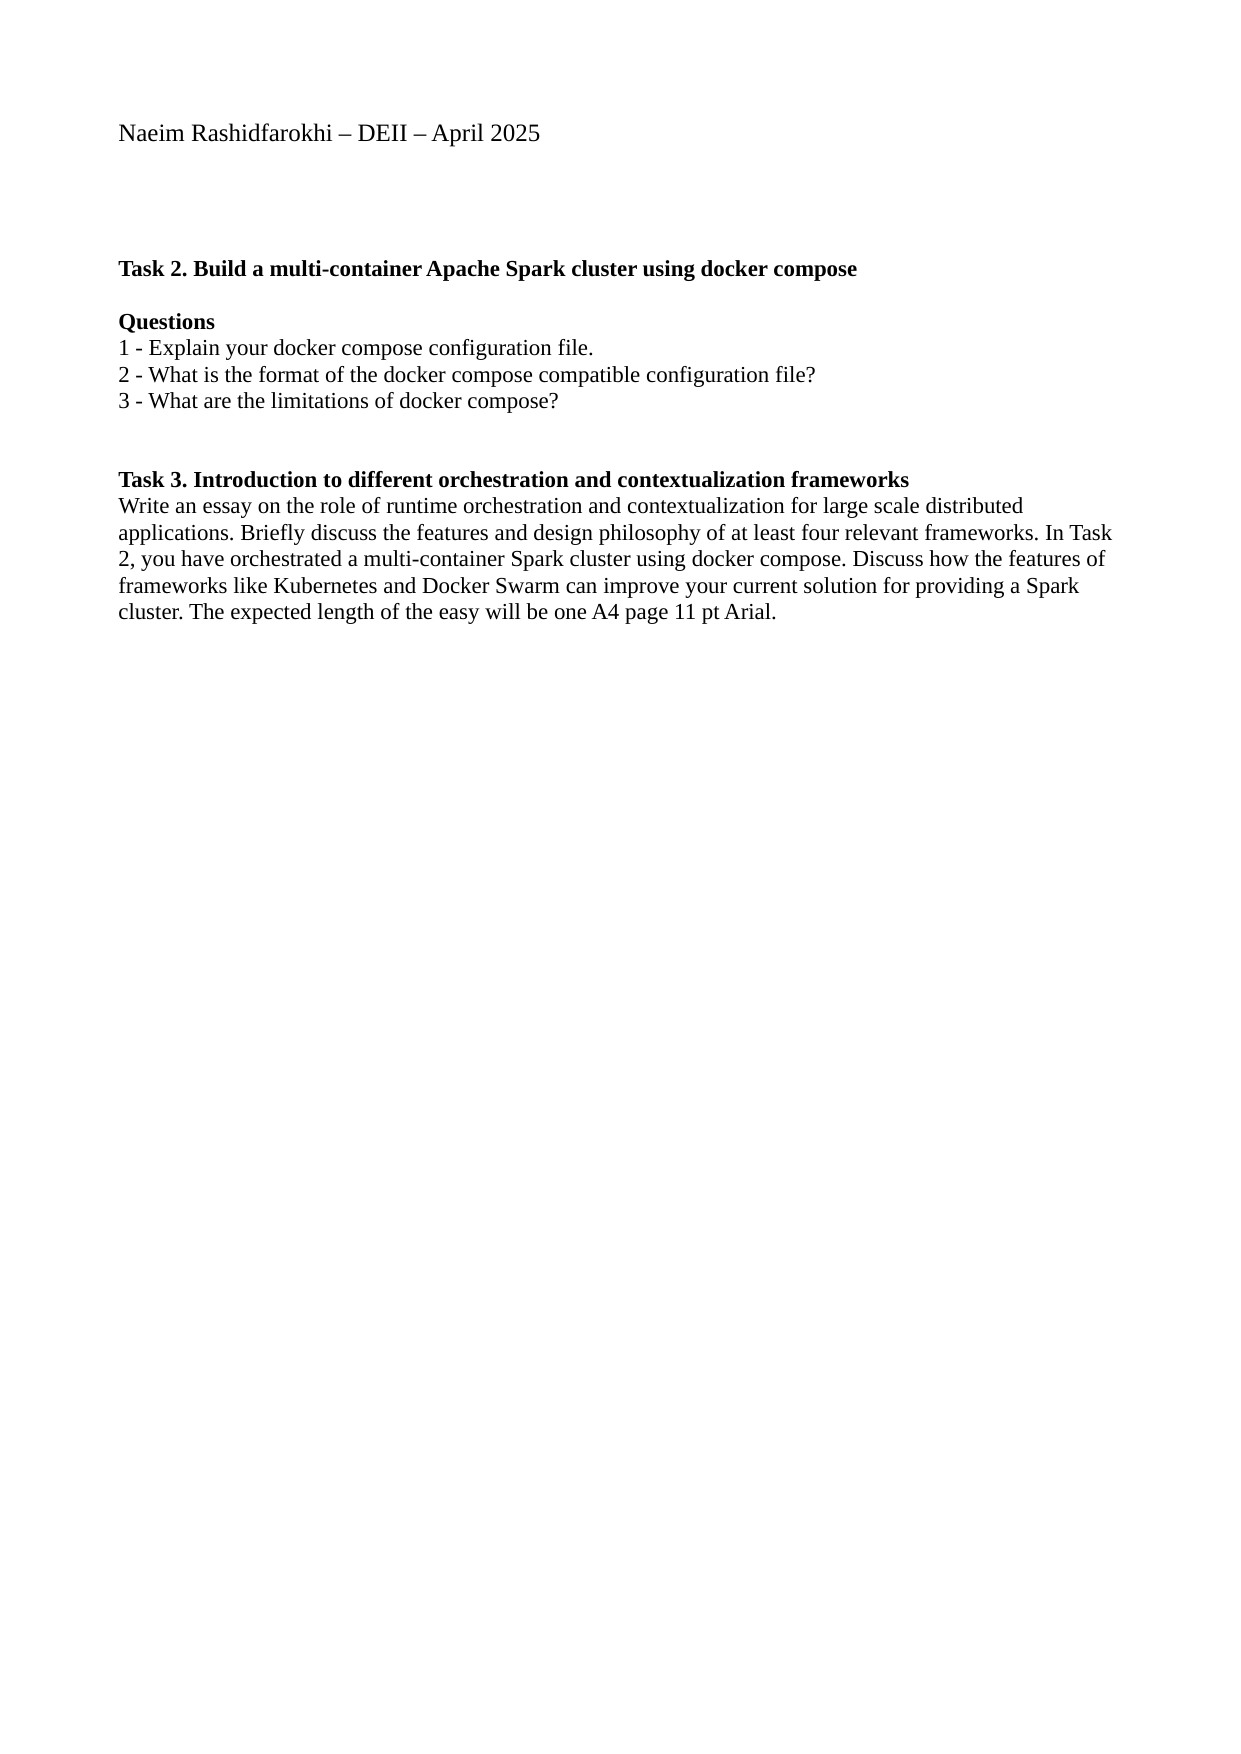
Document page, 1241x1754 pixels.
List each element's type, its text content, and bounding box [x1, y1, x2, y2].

text Write an essay on the role of runtime orchestration and contextualization for large scale distributed applications. Briefly discuss the features and design philosophy of at least four relevant frameworks. In Task 2, you have orchestrated a multi-container Spark cluster using docker compose. Discuss how the features of frameworks like Kubernetes and Docker Swarm can improve your current solution for providing a Spark cluster. The expected length of the easy will be one A4 page 11 pt Arial. [118, 493, 1122, 624]
text Task 3. Introduction to different orchestration and contextualization frameworks [118, 466, 1122, 493]
text 2 - What is the format of the docker compose compatible configuration file? [118, 361, 1122, 387]
text 3 - What are the limitations of docker compose? [118, 387, 1122, 413]
text 1 - Explain your docker compose configuration file. [118, 334, 1122, 361]
text Questions [118, 308, 1122, 334]
text Task 2. Build a multi-container Apache Spark cluster using docker compose [118, 255, 1122, 282]
